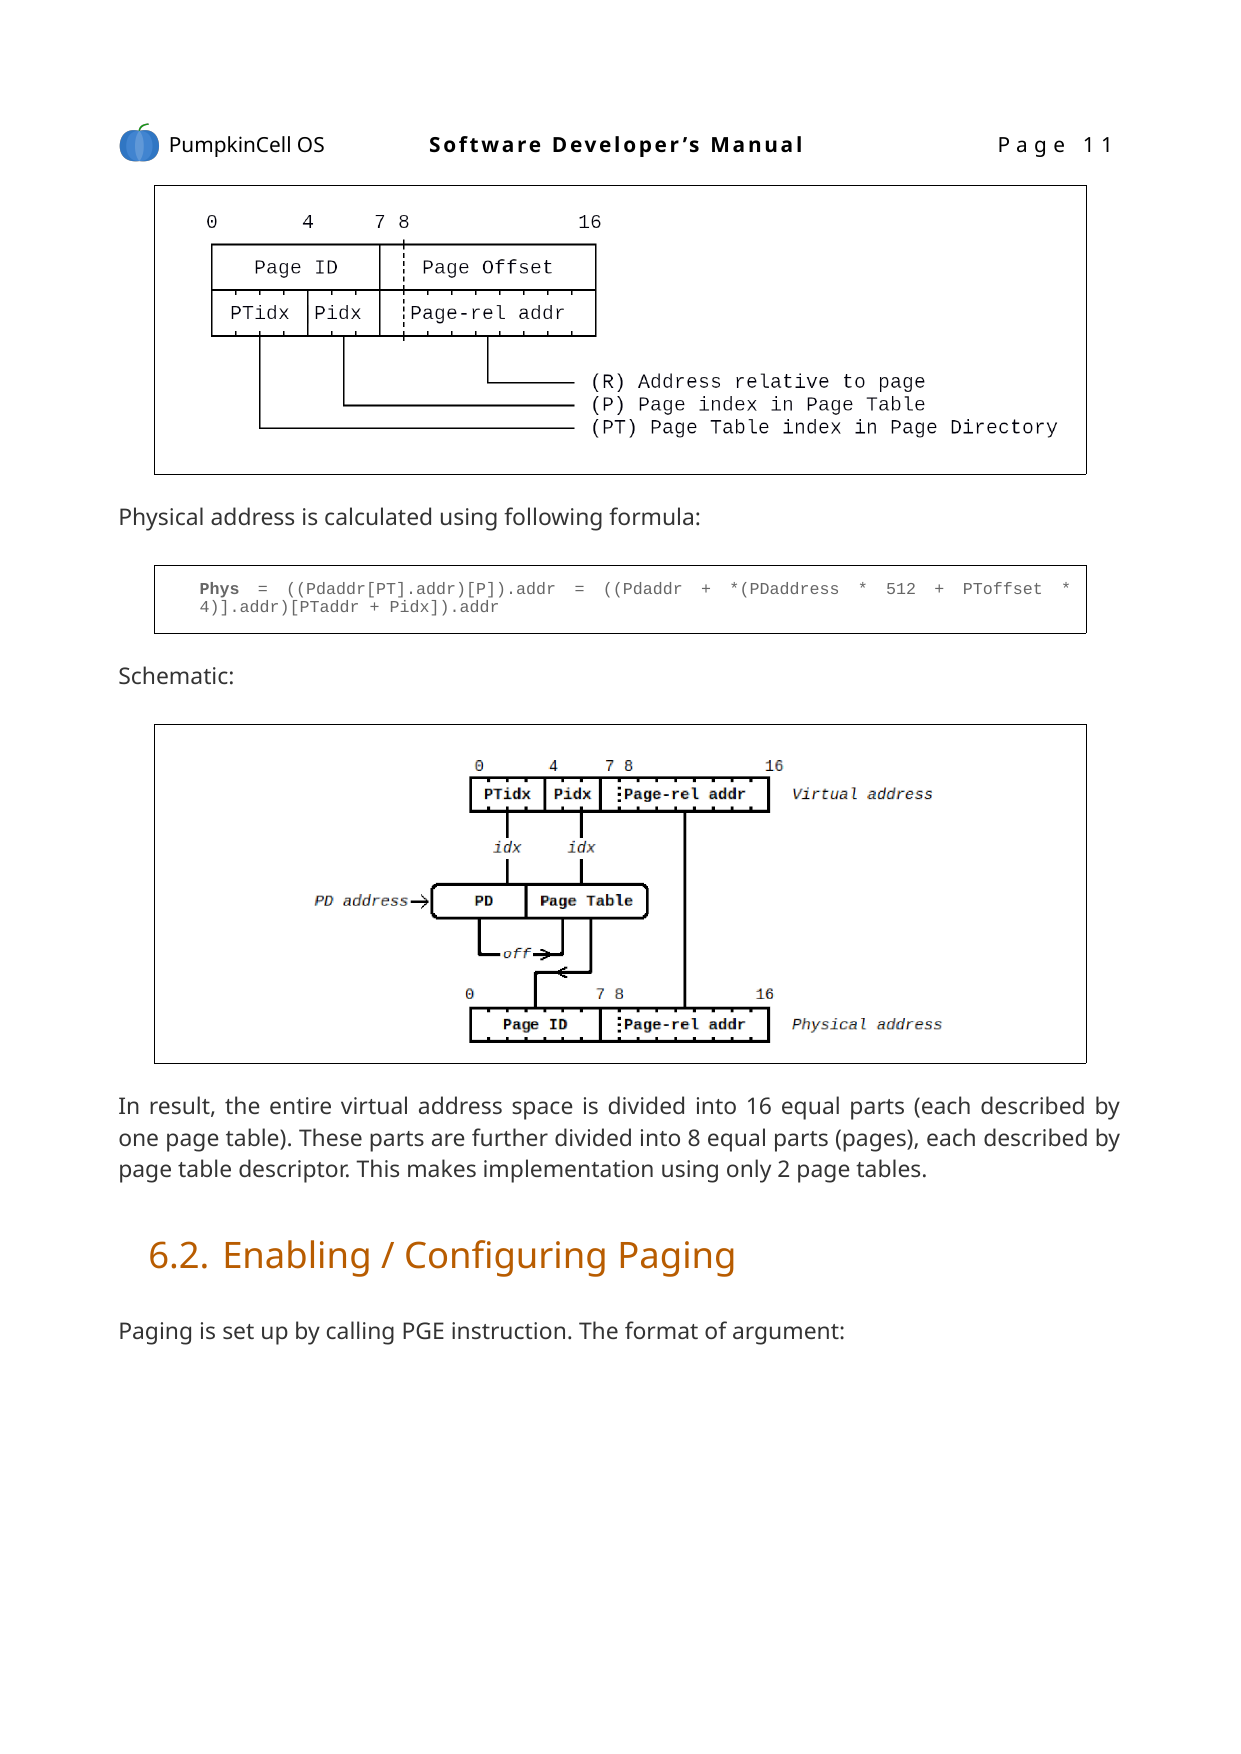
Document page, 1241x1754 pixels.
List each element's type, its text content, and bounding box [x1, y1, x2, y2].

picture [302, 739, 968, 1049]
text Paging is set up by calling PGE instruction. The format of argument: [118, 1315, 1122, 1346]
picture [199, 200, 1071, 459]
text Schematic: [118, 660, 1122, 691]
text In result, the entire virtual address space is divided into 16 equal parts (each described by one page table). These parts are further divided into 8 equal parts (pages), each described by page table descriptor. This makes implementation using only 2 page tables. [118, 1090, 1122, 1184]
text Phys = ((Pdaddr[PT].addr)[P]).addr = ((Pdaddr + *(PDaddress * 512 + PToffset * 4)].addr)[PTaddr + Pidx]).addr [155, 566, 1086, 633]
text Physical address is calculated using following formula: [118, 501, 1122, 532]
picture [115, 118, 164, 167]
subtitle Enabling / Configuring Paging [148, 1229, 1122, 1279]
